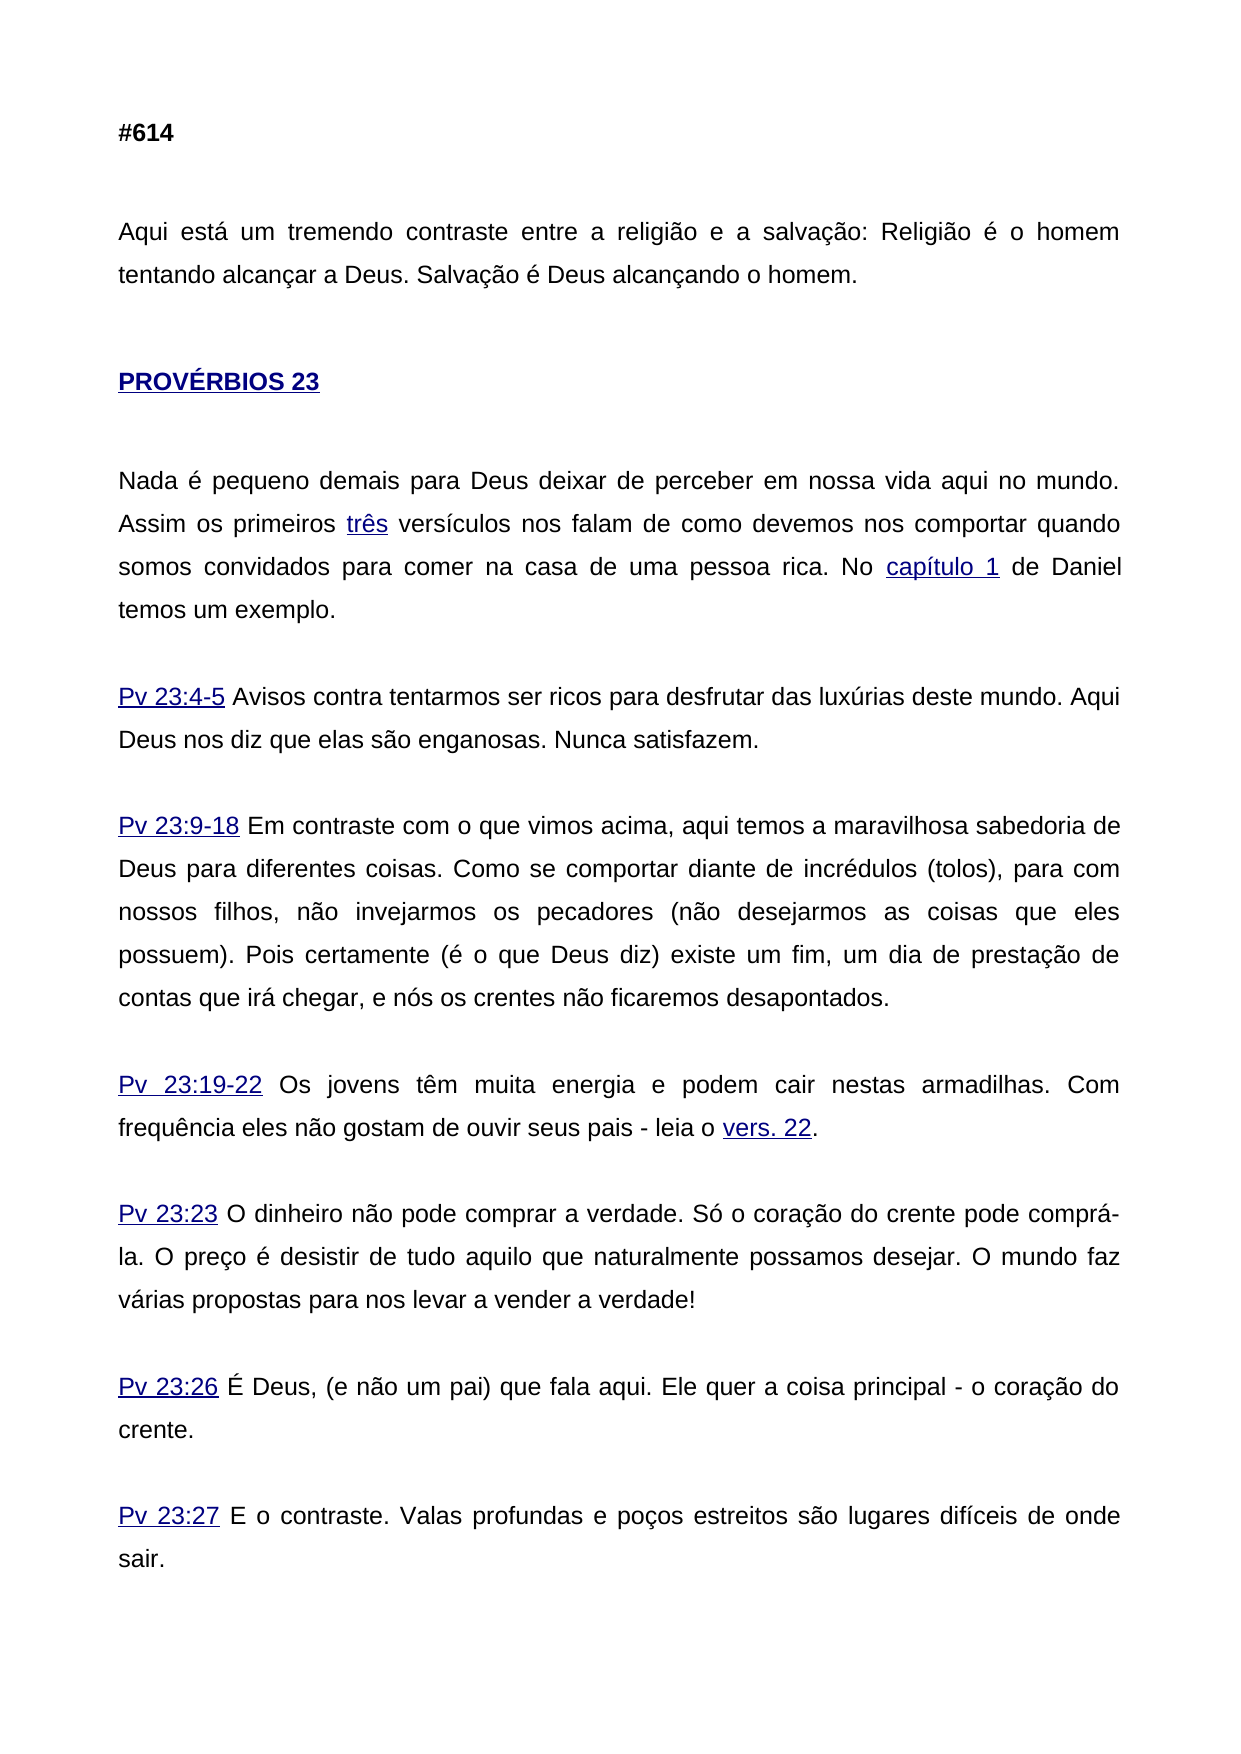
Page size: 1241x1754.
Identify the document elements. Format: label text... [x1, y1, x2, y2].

text Pv 23:27 E o contraste. Valas profundas e poços estreitos são lugares difíceis de onde sair. [118, 1501, 1122, 1573]
text Aqui está um tremendo contraste entre a religião e a salvação: Religião é o homem tentando alcançar a Deus. Salvação é Deus alcançando o homem. [118, 217, 1122, 289]
subtitle #614 [118, 118, 1122, 147]
text Pv 23:19-22 Os jovens têm muita energia e podem cair nestas armadilhas. Com frequência eles não gostam de ouvir seus pais - leia o vers. 22. [118, 1069, 1122, 1141]
text Nada é pequeno demais para Deus deixar de perceber em nossa vida aqui no mundo. Assim os primeiros três versículos nos falam de como devemos nos comportar quando somos convidados para comer na casa de uma pessoa rica. No capítulo 1 de Daniel temos um exemplo. [118, 466, 1122, 624]
text Pv 23:23 O dinheiro não pode comprar a verdade. Só o coração do crente pode comprá-la. O preço é desistir de tudo aquilo que naturalmente possamos desejar. O mundo faz várias propostas para nos levar a vender a verdade! [118, 1199, 1122, 1314]
text Pv 23:9-18 Em contraste com o que vimos acima, aqui temos a maravilhosa sabedoria de Deus para diferentes coisas. Como se comportar diante de incrédulos (tolos), para com nossos filhos, não invejarmos os pecadores (não desejarmos as coisas que eles possuem). Pois certamente (é o que Deus diz) existe um fim, um dia de prestação de contas que irá chegar, e nós os crentes não ficaremos desapontados. [118, 811, 1122, 1012]
text Pv 23:26 É Deus, (e não um pai) que fala aqui. Ele quer a coisa principal - o coração do crente. [118, 1371, 1122, 1443]
subtitle PROVÉRBIOS 23 [118, 367, 1122, 396]
text Pv 23:4-5 Avisos contra tentarmos ser ricos para desfrutar das luxúrias deste mundo. Aqui Deus nos diz que elas são enganosas. Nunca satisfazem. [118, 681, 1122, 753]
